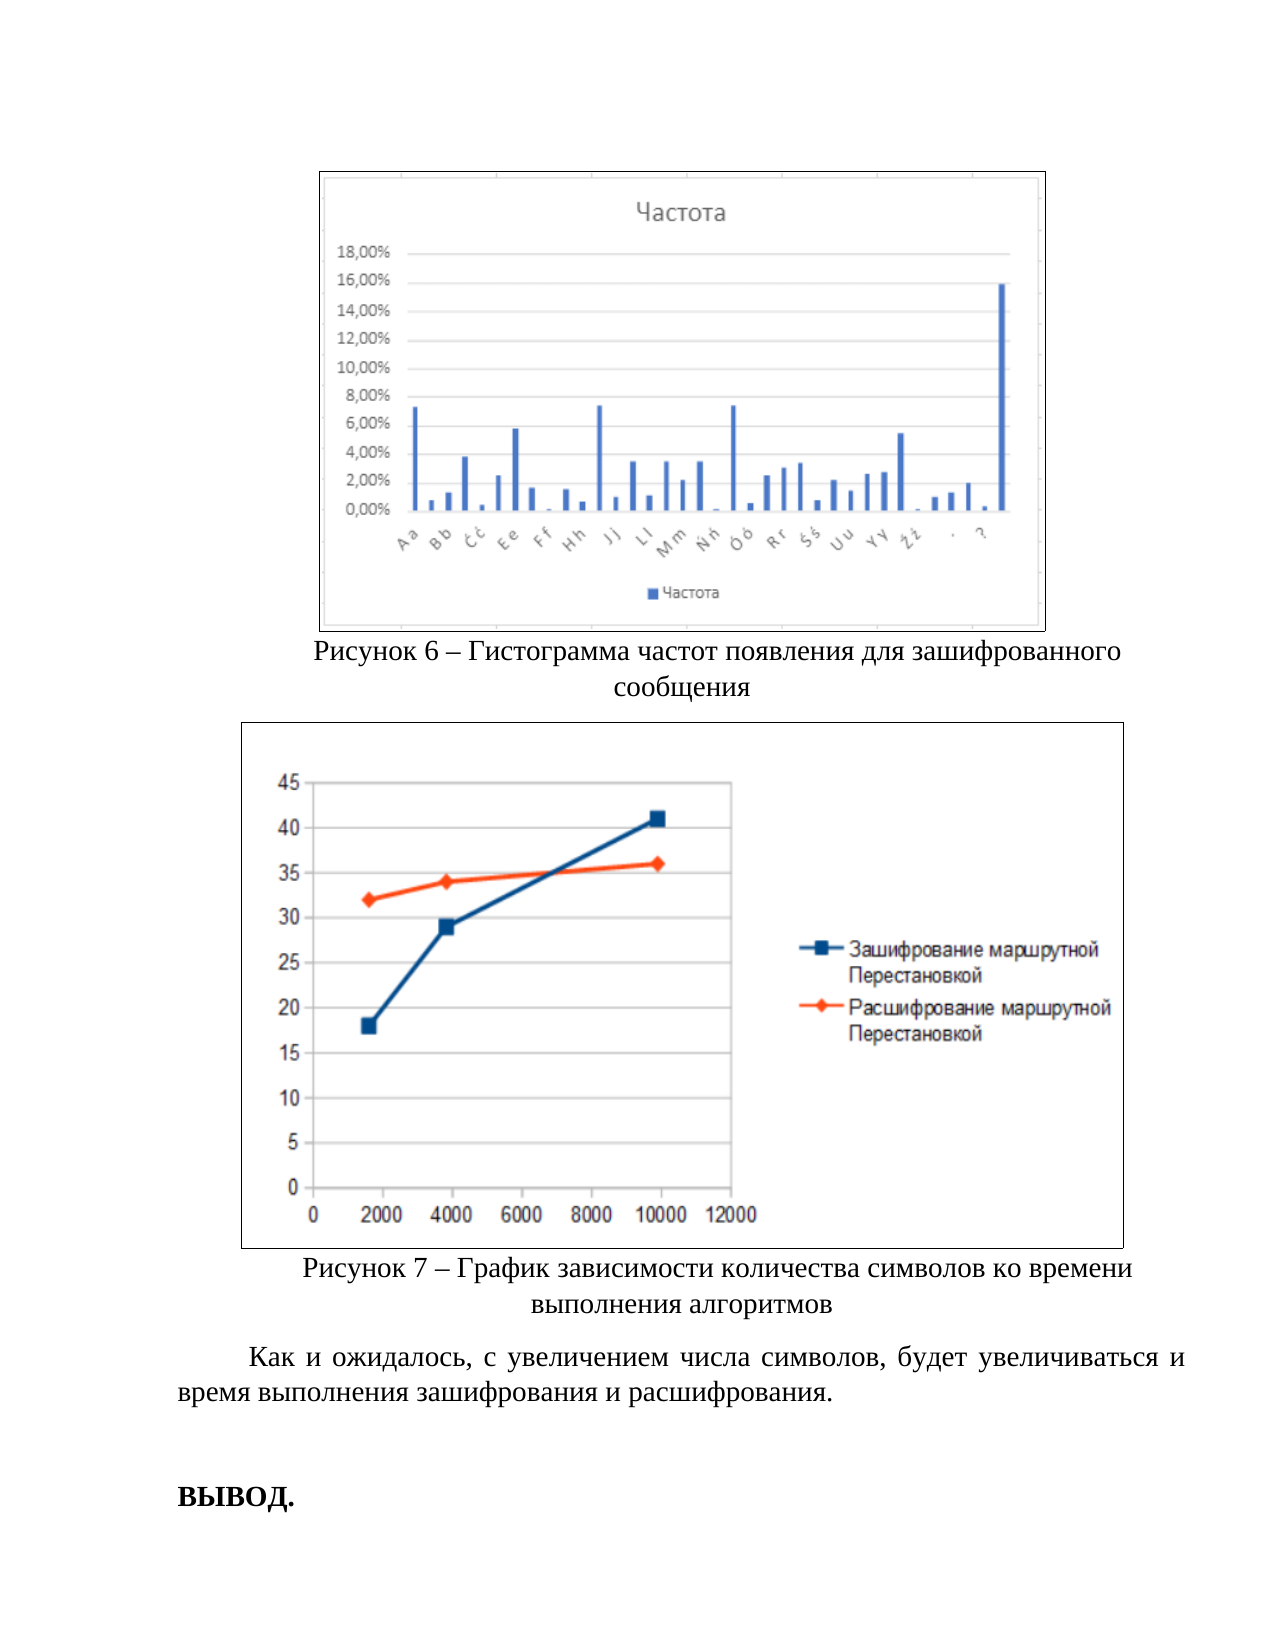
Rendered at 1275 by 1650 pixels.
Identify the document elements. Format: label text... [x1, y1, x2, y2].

text ВЫВОД. [177, 1479, 1186, 1513]
picture [322, 173, 1042, 629]
text Рисунок 7 – График зависимости количества символов ко времени выполнения алгоритмов [177, 722, 1186, 1320]
text Рисунок 6 – Гистограмма частот появления для зашифрованного сообщения [177, 171, 1186, 703]
picture [243, 724, 1120, 1245]
text Как и ожидалось, с увеличением числа символов, будет увеличиваться и время выполнения зашифрования и расшифрования. [177, 1339, 1186, 1408]
